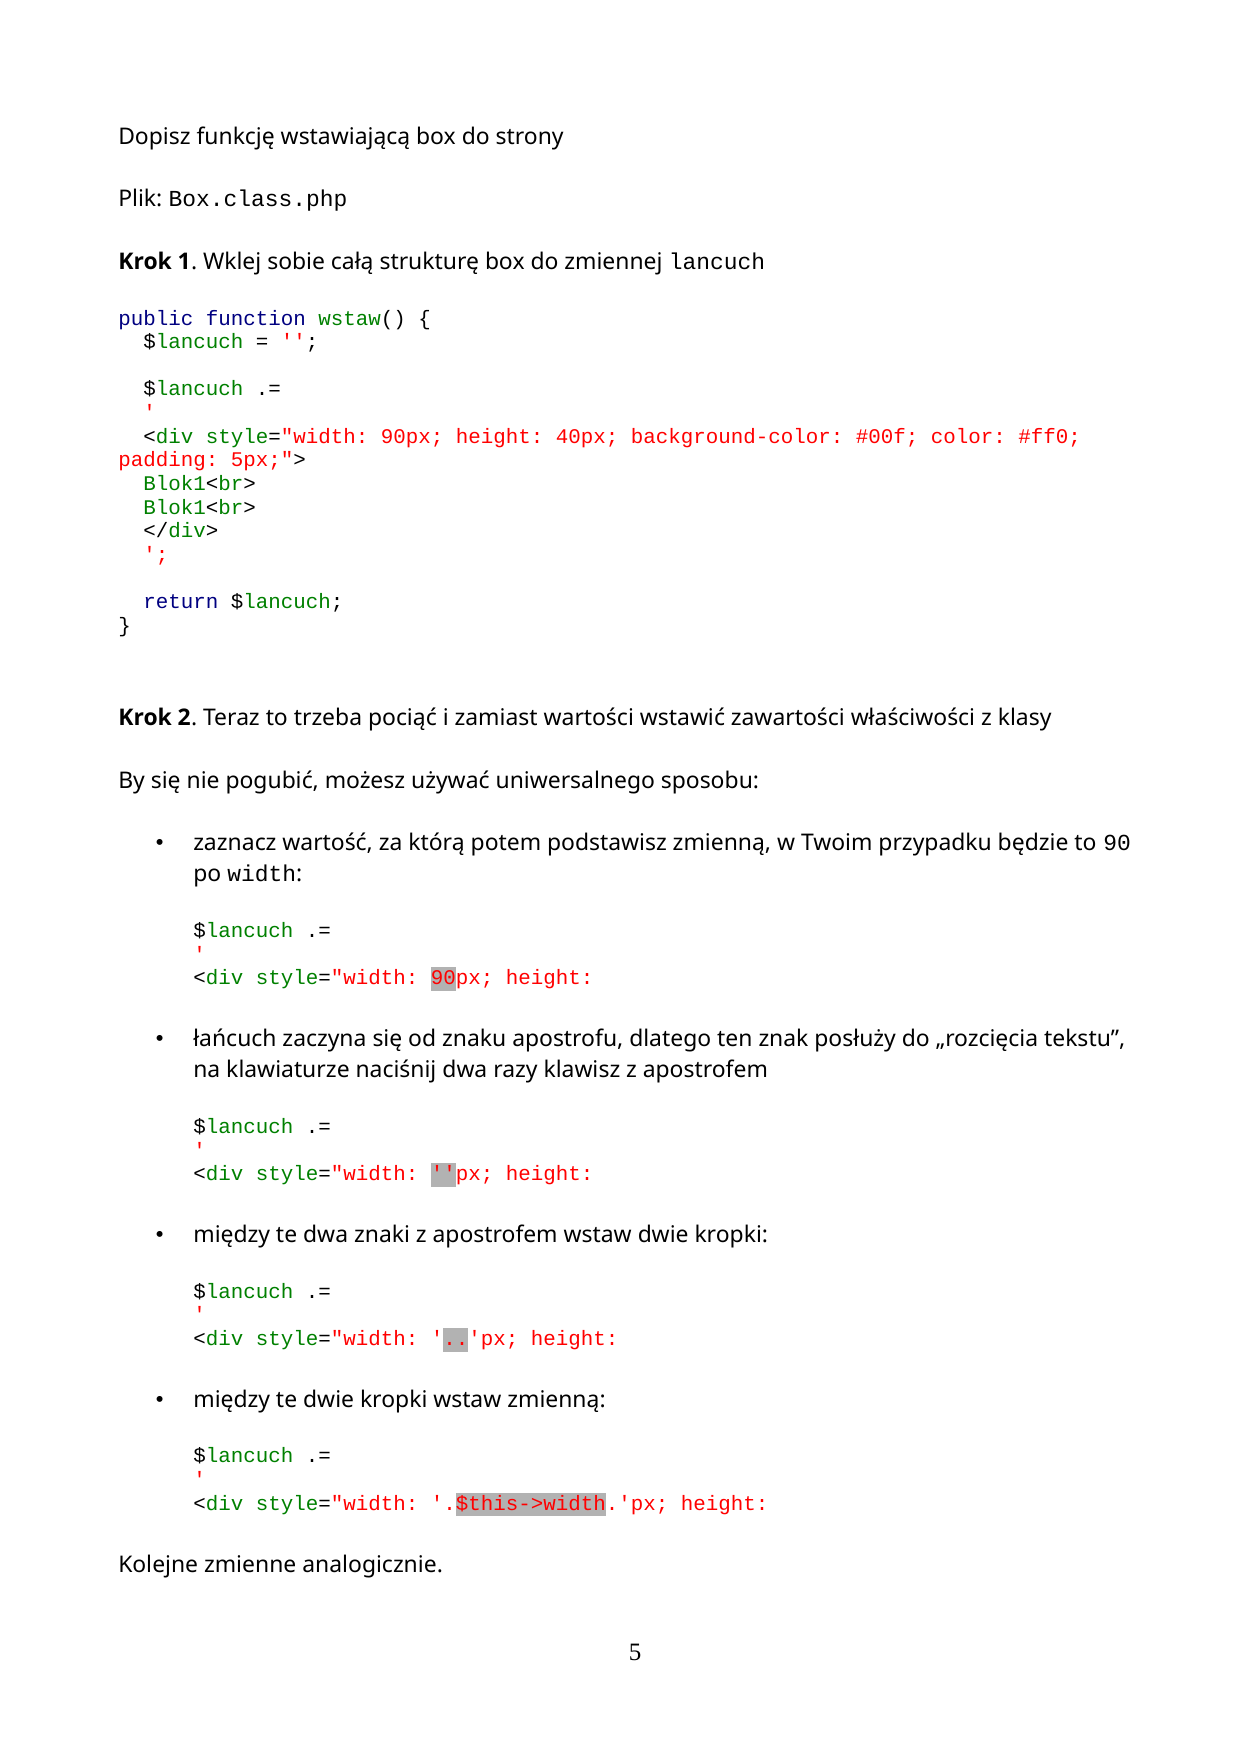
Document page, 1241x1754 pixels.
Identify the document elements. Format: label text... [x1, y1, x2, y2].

text Plik: Box.class.php [118, 182, 1152, 214]
text ' [118, 402, 1152, 426]
text Kolejne zmienne analogicznie. [118, 1547, 1152, 1579]
text $lancuch = ''; [118, 331, 1152, 355]
list ' [156, 1139, 1152, 1163]
text By się nie pogubić, możesz używać uniwersalnego sposobu: [118, 763, 1152, 795]
list $lancuch .= [156, 1116, 1152, 1139]
list zaznacz wartość, za którą potem podstawisz zmienną, w Twoim przypadku będzie to 90 po width: [156, 826, 1152, 889]
list <div style="width: '.$this->width.'px; height: [156, 1493, 1152, 1516]
list <div style="width: '..'px; height: [156, 1328, 1152, 1352]
text $lancuch .= [118, 378, 1152, 402]
list $lancuch .= [156, 1445, 1152, 1469]
text public function wstaw() { [118, 307, 1152, 331]
text } [118, 615, 1152, 638]
text Krok 2. Teraz to trzeba pociąć i zamiast wartości wstawić zawartości właściwości z klasy [118, 701, 1152, 732]
text return $lancuch; [118, 591, 1152, 615]
text Blok1<br> [118, 473, 1152, 497]
text Dopisz funkcję wstawiającą box do strony [118, 120, 1152, 151]
list $lancuch .= [156, 920, 1152, 944]
list łańcuch zaczyna się od znaku apostrofu, dlatego ten znak posłuży do „rozcięcia tekstu”, na klawiaturze naciśnij dwa razy klawisz z apostrofem [156, 1022, 1152, 1085]
text Krok 1. Wklej sobie całą strukturę box do zmiennej lancuch [118, 245, 1152, 276]
list między te dwie kropki wstaw zmienną: [156, 1383, 1152, 1414]
text </div> [118, 520, 1152, 544]
list ' [156, 1304, 1152, 1328]
list między te dwa znaki z apostrofem wstaw dwie kropki: [156, 1218, 1152, 1249]
list <div style="width: 90px; height: [156, 967, 1152, 991]
list $lancuch .= [156, 1281, 1152, 1304]
list ' [156, 944, 1152, 967]
text Blok1<br> [118, 497, 1152, 520]
list ' [156, 1469, 1152, 1493]
text '; [118, 544, 1152, 568]
list <div style="width: ''px; height: [156, 1163, 1152, 1187]
text <div style="width: 90px; height: 40px; background-color: #00f; color: #ff0; padding: 5px;"> [118, 426, 1152, 473]
